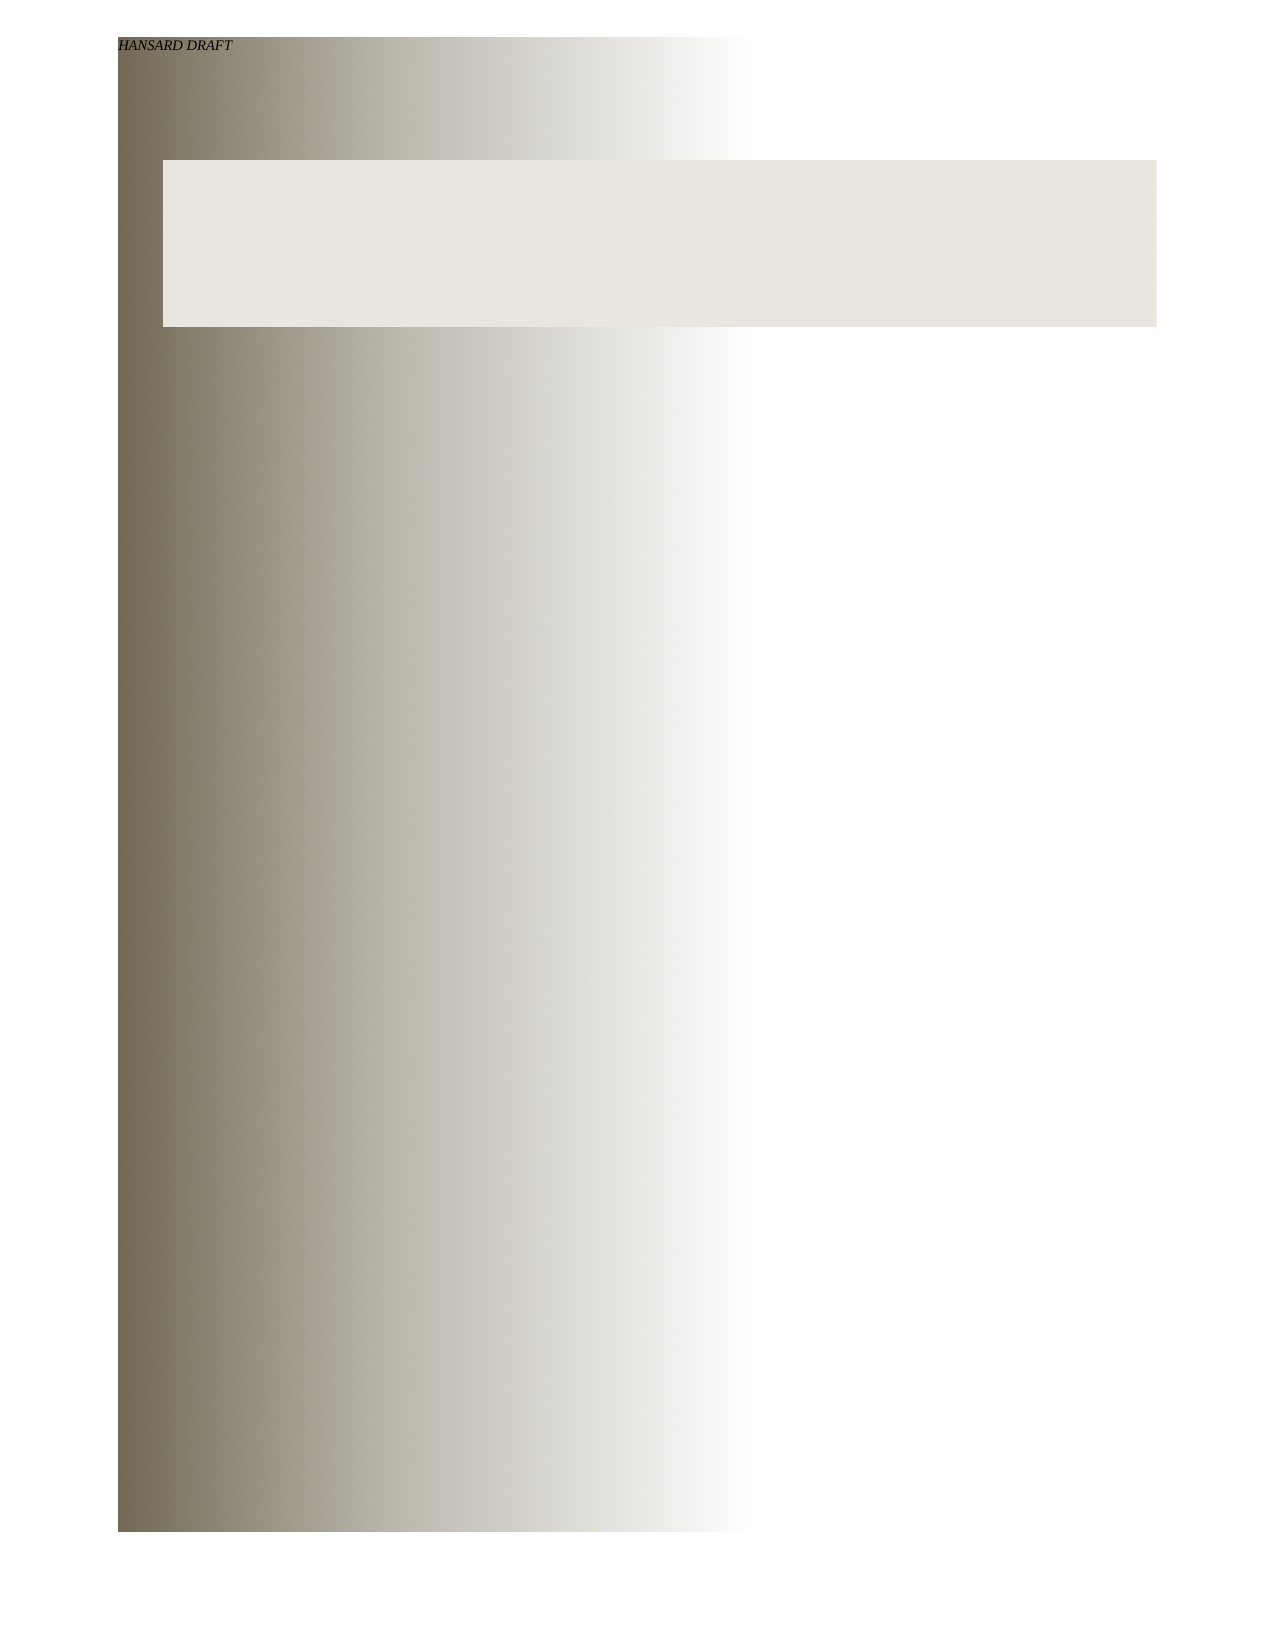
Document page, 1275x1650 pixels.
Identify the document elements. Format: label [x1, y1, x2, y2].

picture [118, 37, 1157, 1532]
